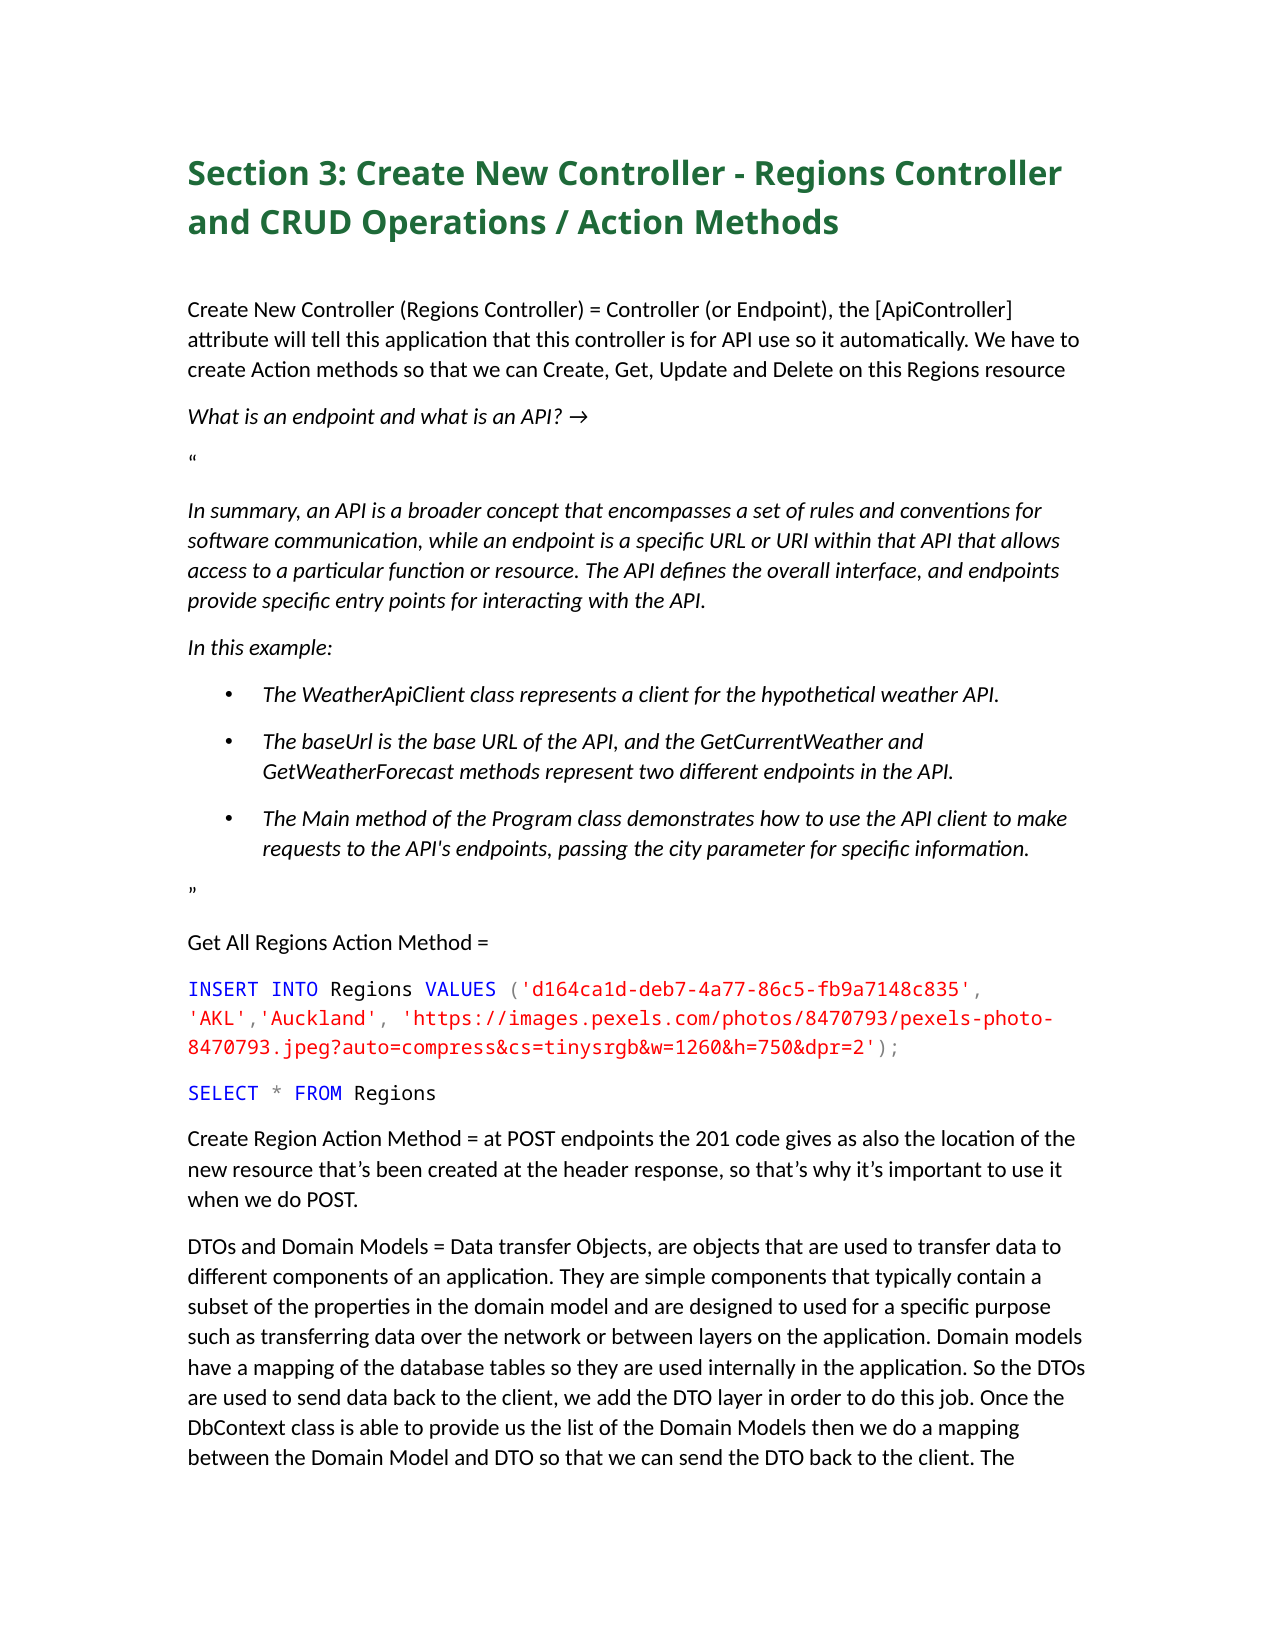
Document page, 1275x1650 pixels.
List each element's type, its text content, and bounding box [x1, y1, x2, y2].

text SELECT * FROM Regions [187, 1079, 1087, 1106]
text DTOs and Domain Models = Data transfer Objects, are objects that are used to transfer data to different components of an application. They are simple components that typically contain a subset of the properties in the domain model and are designed to used for a specific purpose such as transferring data over the network or between layers on the application. Domain models have a mapping of the database tables so they are used internally in the application. So the DTOs are used to send data back to the client, we add the DTO layer in order to do this job. Once the DbContext class is able to provide us the list of the Domain Models then we do a mapping between the Domain Model and DTO so that we can send the DTO back to the client. The [187, 1232, 1087, 1471]
text “ [187, 449, 1087, 477]
text Create Region Action Method = at POST endpoints the 201 code gives as also the location of the new resource that’s been created at the header response, so that’s why it’s important to use it when we do POST. [187, 1124, 1087, 1213]
text INSERT INTO Regions VALUES ('d164ca1d-deb7-4a77-86c5-fb9a7148c835', 'AKL','Auckland', 'https://images.pexels.com/photos/8470793/pexels-photo-8470793.jpeg?auto=compress&cs=tinysrgb&w=1260&h=750&dpr=2'); [187, 975, 1087, 1060]
text What is an endpoint and what is an API? → [187, 402, 1087, 430]
text Get All Regions Action Method = [187, 928, 1087, 956]
text ” [187, 881, 1087, 909]
list The Main method of the Program class demonstrates how to use the API client to make requests to the API's endpoints, passing the city parameter for specific information. [225, 804, 1087, 862]
text In this example: [187, 633, 1087, 661]
subtitle Section 3: Create New Controller - Regions Controller and CRUD Operations / Action Methods [187, 150, 1087, 244]
list The baseUrl is the base URL of the API, and the GetCurrentWeather and GetWeatherForecast methods represent two different endpoints in the API. [225, 727, 1087, 785]
text In summary, an API is a broader concept that encompasses a set of rules and conventions for software communication, while an endpoint is a specific URL or URI within that API that allows access to a particular function or resource. The API defines the overall interface, and endpoints provide specific entry points for interacting with the API. [187, 496, 1087, 614]
list The WeatherApiClient class represents a client for the hypothetical weather API. [225, 680, 1087, 708]
text Create New Controller (Regions Controller) = Controller (or Endpoint), the [ApiController] attribute will tell this application that this controller is for API use so it automatically. We have to create Action methods so that we can Create, Get, Update and Delete on this Regions resource [187, 295, 1087, 383]
